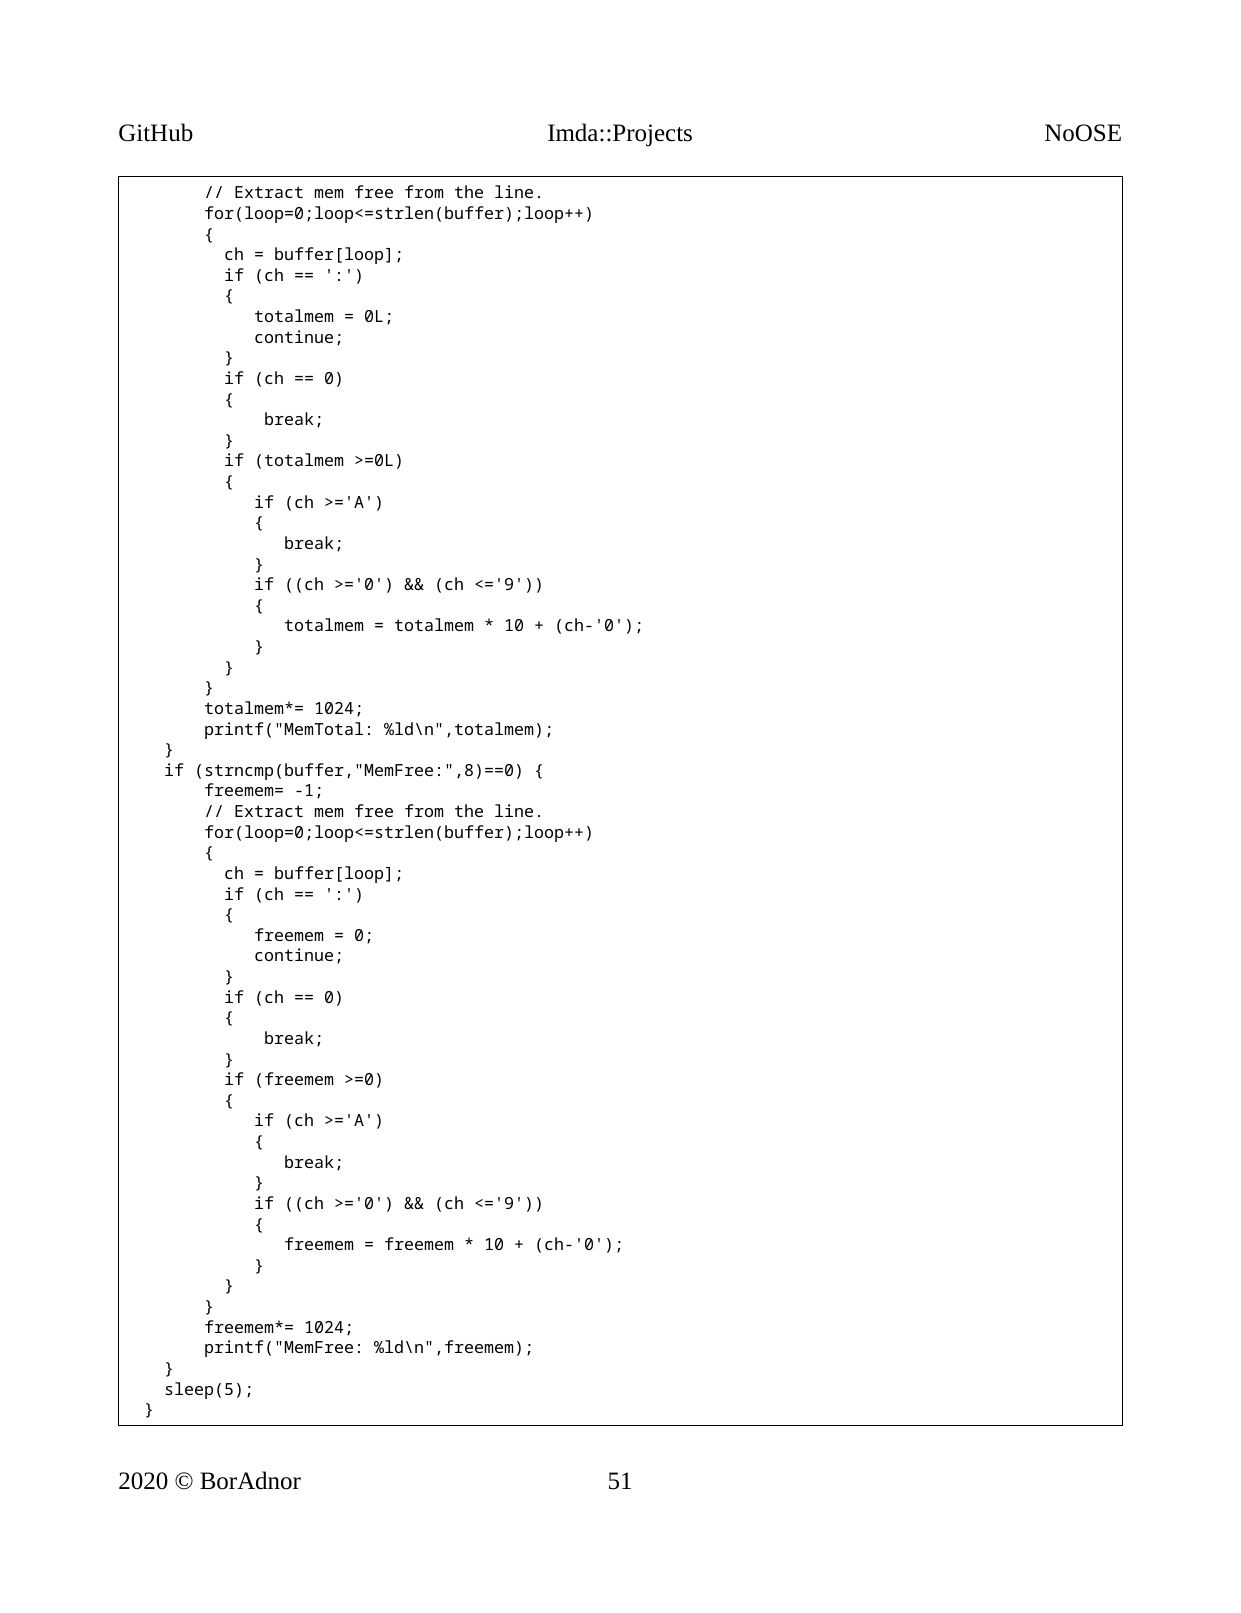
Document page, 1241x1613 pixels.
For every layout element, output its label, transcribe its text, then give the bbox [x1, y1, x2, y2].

table_header // Extract mem free from the line. for(loop=0;loop<=strlen(buffer);loop++) { ch = buffer[loop]; if (ch == ':') { totalmem = 0L; continue; } if (ch == 0) { break; } if (totalmem >=0L) { if (ch >='A') { break; } if ((ch >='0') && (ch <='9')) { totalmem = totalmem * 10 + (ch-'0'); } } } totalmem*= 1024; printf("MemTotal: %ld\n",totalmem); } if (strncmp(buffer,"MemFree:",8)==0) { freemem= -1; // Extract mem free from the line. for(loop=0;loop<=strlen(buffer);loop++) { ch = buffer[loop]; if (ch == ':') { freemem = 0; continue; } if (ch == 0) { break; } if (freemem >=0) { if (ch >='A') { break; } if ((ch >='0') && (ch <='9')) { freemem = freemem * 10 + (ch-'0'); } } } freemem*= 1024; printf("MemFree: %ld\n",freemem); } sleep(5); } [119, 177, 1122, 1425]
